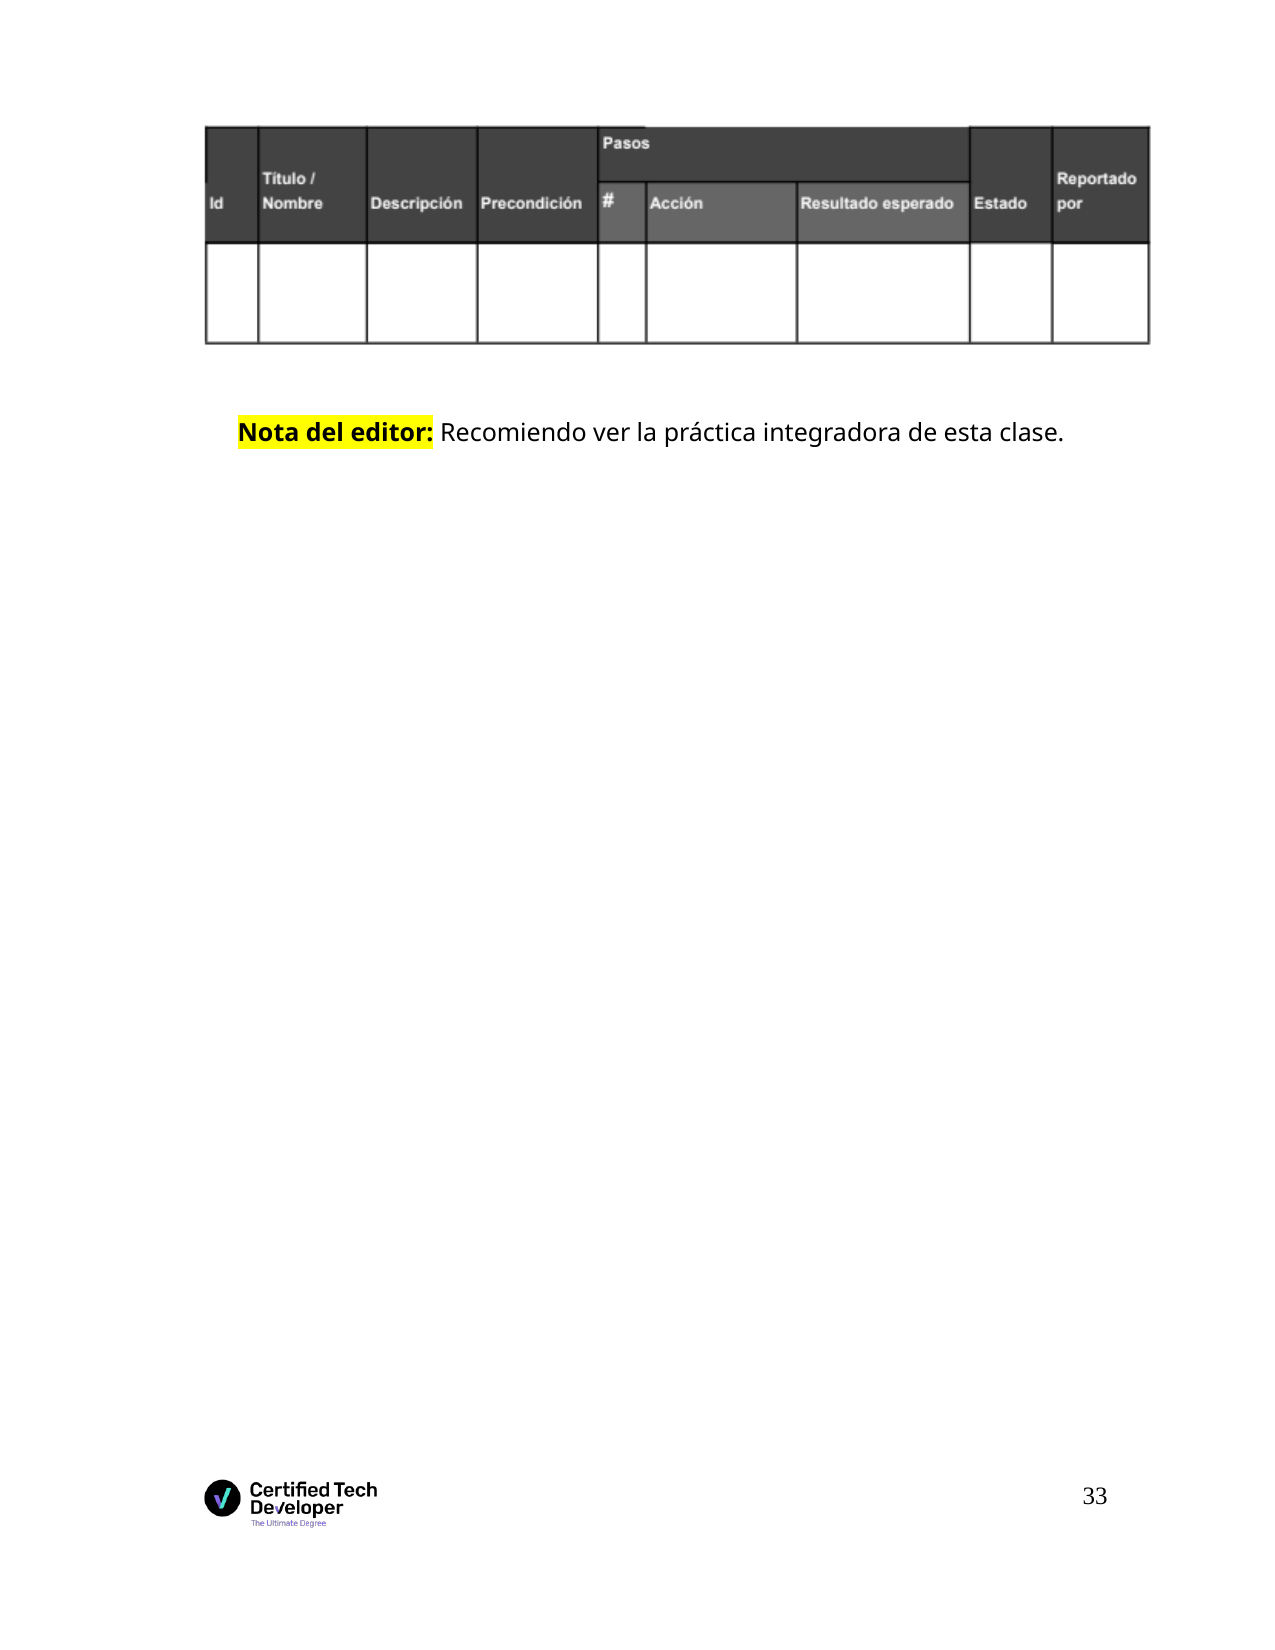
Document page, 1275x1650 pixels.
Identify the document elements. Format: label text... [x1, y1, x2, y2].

picture [196, 1466, 388, 1532]
picture [196, 118, 1157, 351]
text Nota del editor: Recomiendo ver la práctica integradora de esta clase. [196, 415, 1156, 449]
